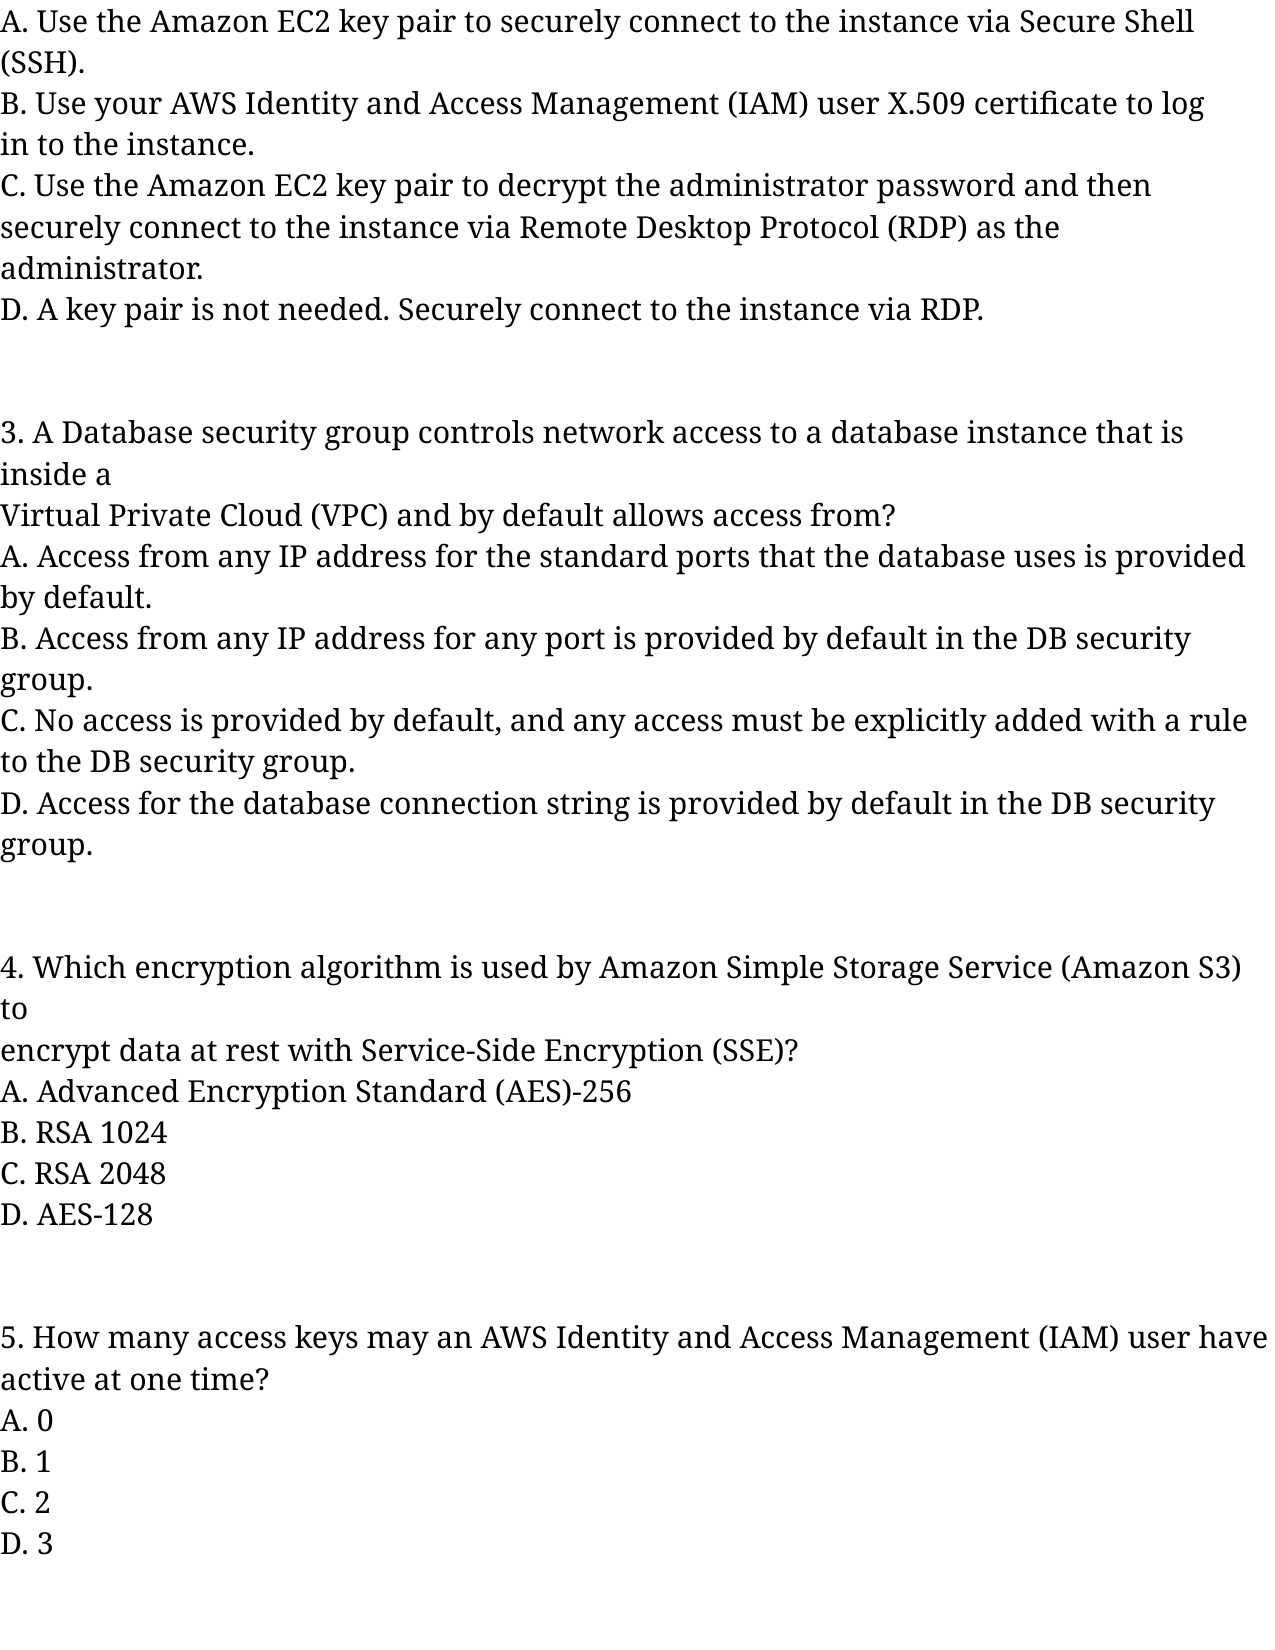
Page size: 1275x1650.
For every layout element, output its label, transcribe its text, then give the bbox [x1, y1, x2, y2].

text group. [0, 658, 1275, 699]
text A. Advanced Encryption Standard (AES)-256 [0, 1070, 1275, 1111]
text D. AES-128 [0, 1193, 1275, 1234]
text securely connect to the instance via Remote Desktop Protocol (RDP) as the [0, 206, 1275, 247]
text C. RSA 2048 [0, 1152, 1275, 1193]
text in to the instance. [0, 123, 1275, 164]
text B. RSA 1024 [0, 1111, 1275, 1152]
text administrator. [0, 247, 1275, 288]
text A. Access from any IP address for the standard ports that the database uses is provided [0, 535, 1275, 576]
text C. No access is provided by default, and any access must be explicitly added with a rule [0, 699, 1275, 741]
text 5. How many access keys may an AWS Identity and Access Management (IAM) user have [0, 1317, 1275, 1358]
text active at one time? [0, 1358, 1275, 1399]
text by default. [0, 576, 1275, 617]
text C. 2 [0, 1481, 1275, 1522]
text A. 0 [0, 1399, 1275, 1440]
text D. A key pair is not needed. Securely connect to the instance via RDP. [0, 288, 1275, 329]
text to the DB security group. [0, 741, 1275, 782]
text 4. Which encryption algorithm is used by Amazon Simple Storage Service (Amazon S3) to [0, 946, 1275, 1029]
text D. 3 [0, 1522, 1275, 1563]
text A. Use the Amazon EC2 key pair to securely connect to the instance via Secure Shell [0, 0, 1275, 41]
text 3. A Database security group controls network access to a database instance that is inside a [0, 411, 1275, 494]
text B. Access from any IP address for any port is provided by default in the DB security [0, 617, 1275, 658]
text D. Access for the database connection string is provided by default in the DB security [0, 782, 1275, 823]
text encrypt data at rest with Service-Side Encryption (SSE)? [0, 1029, 1275, 1070]
text group. [0, 823, 1275, 864]
text C. Use the Amazon EC2 key pair to decrypt the administrator password and then [0, 164, 1275, 206]
text B. Use your AWS Identity and Access Management (IAM) user X.509 certificate to log [0, 82, 1275, 123]
text Virtual Private Cloud (VPC) and by default allows access from? [0, 494, 1275, 535]
text (SSH). [0, 41, 1275, 82]
text B. 1 [0, 1440, 1275, 1481]
